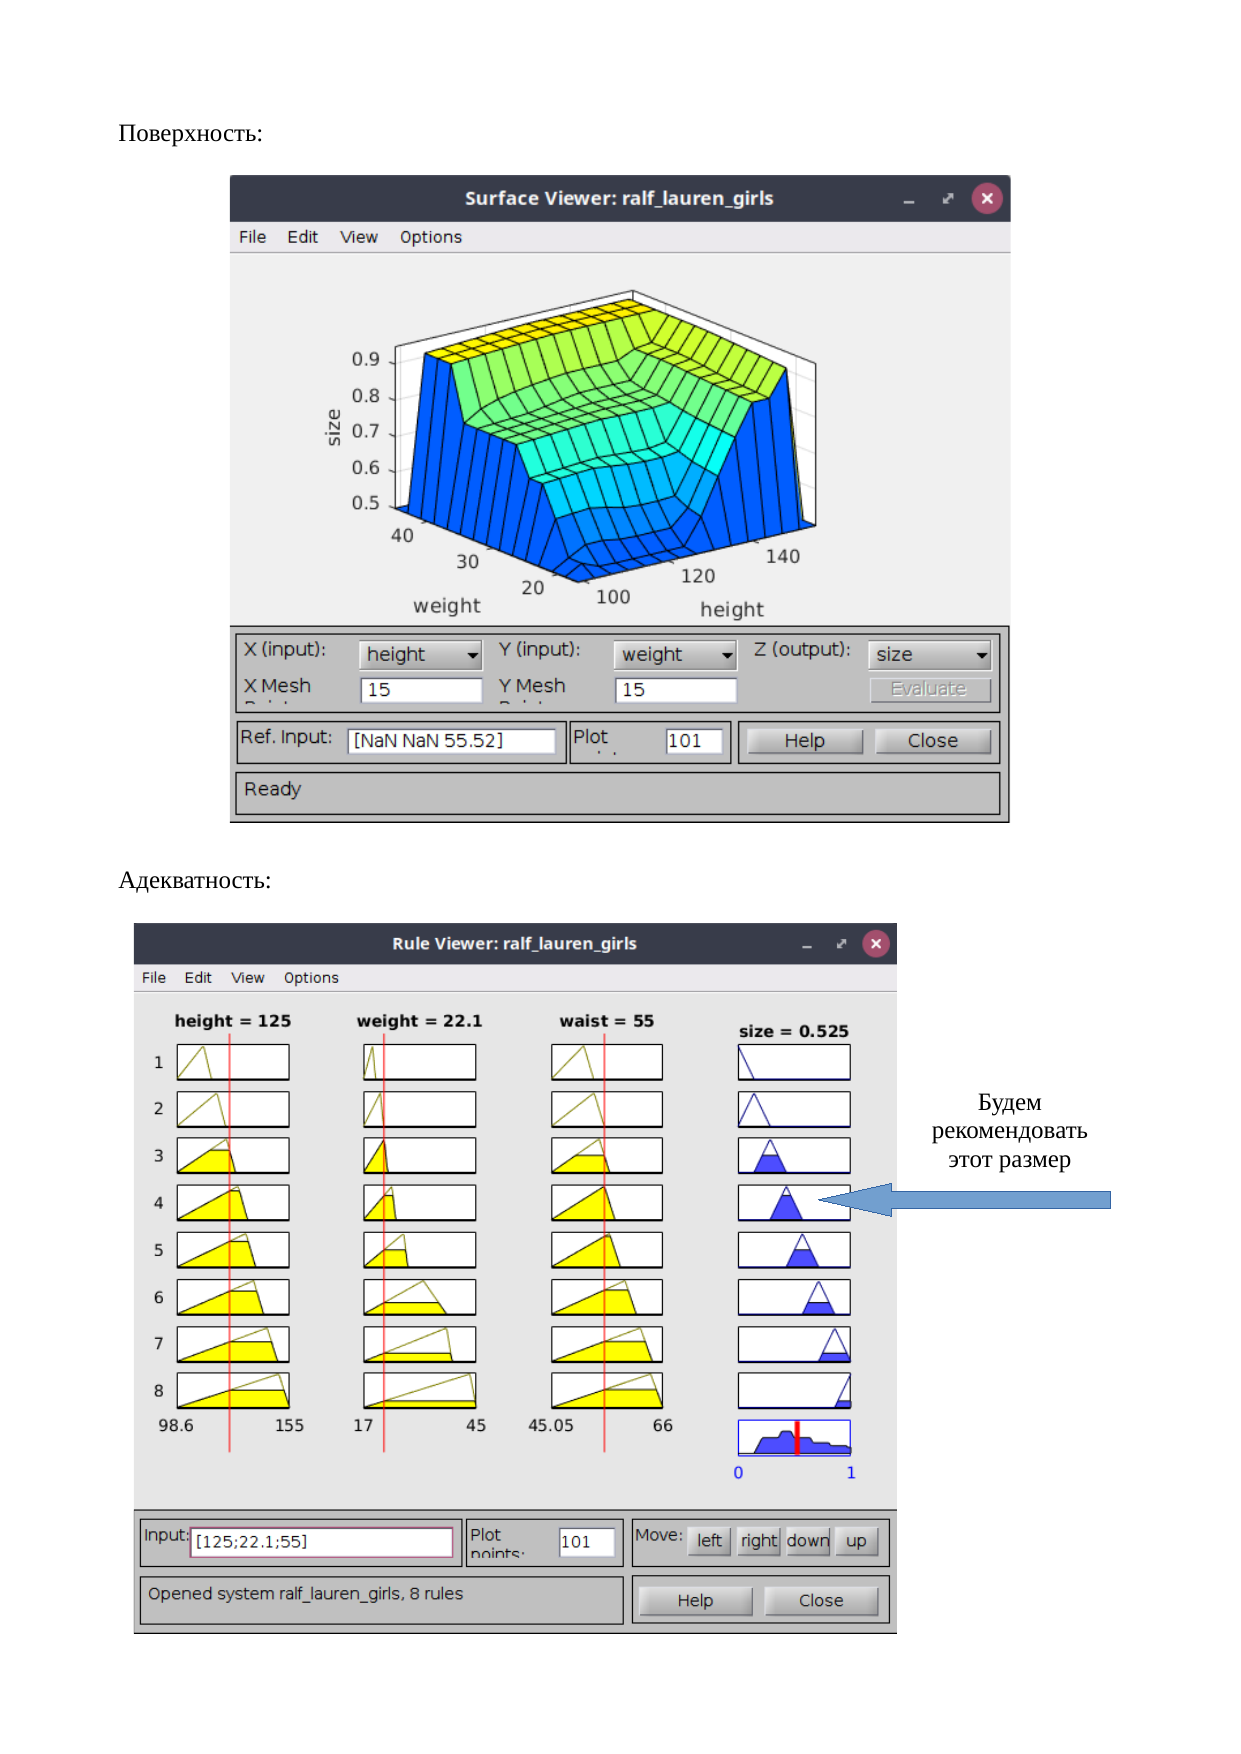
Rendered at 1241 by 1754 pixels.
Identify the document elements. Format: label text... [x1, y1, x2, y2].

picture [229, 175, 1011, 823]
text Адекватность: [118, 866, 1122, 894]
picture [133, 923, 897, 1634]
text Поверхность: [118, 118, 1122, 147]
